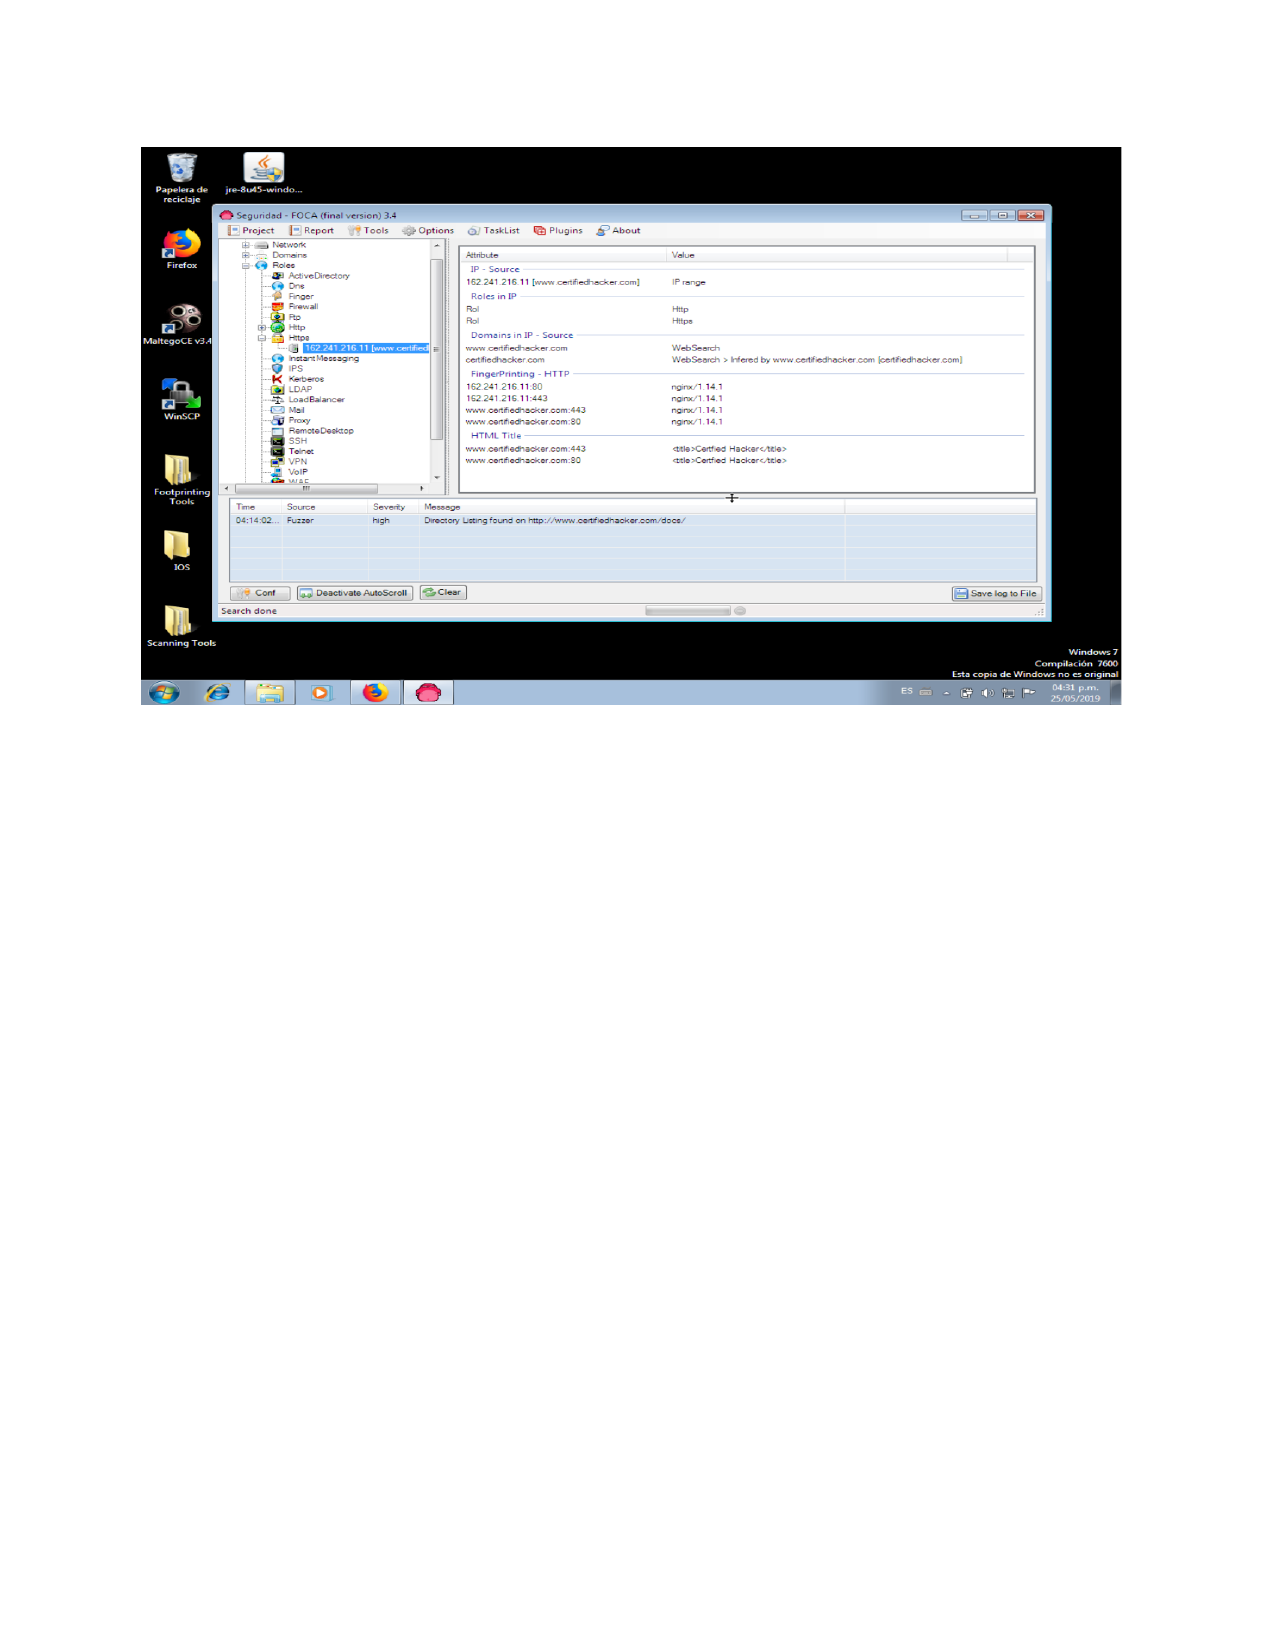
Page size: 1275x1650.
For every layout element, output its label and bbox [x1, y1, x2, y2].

picture [141, 147, 1122, 705]
